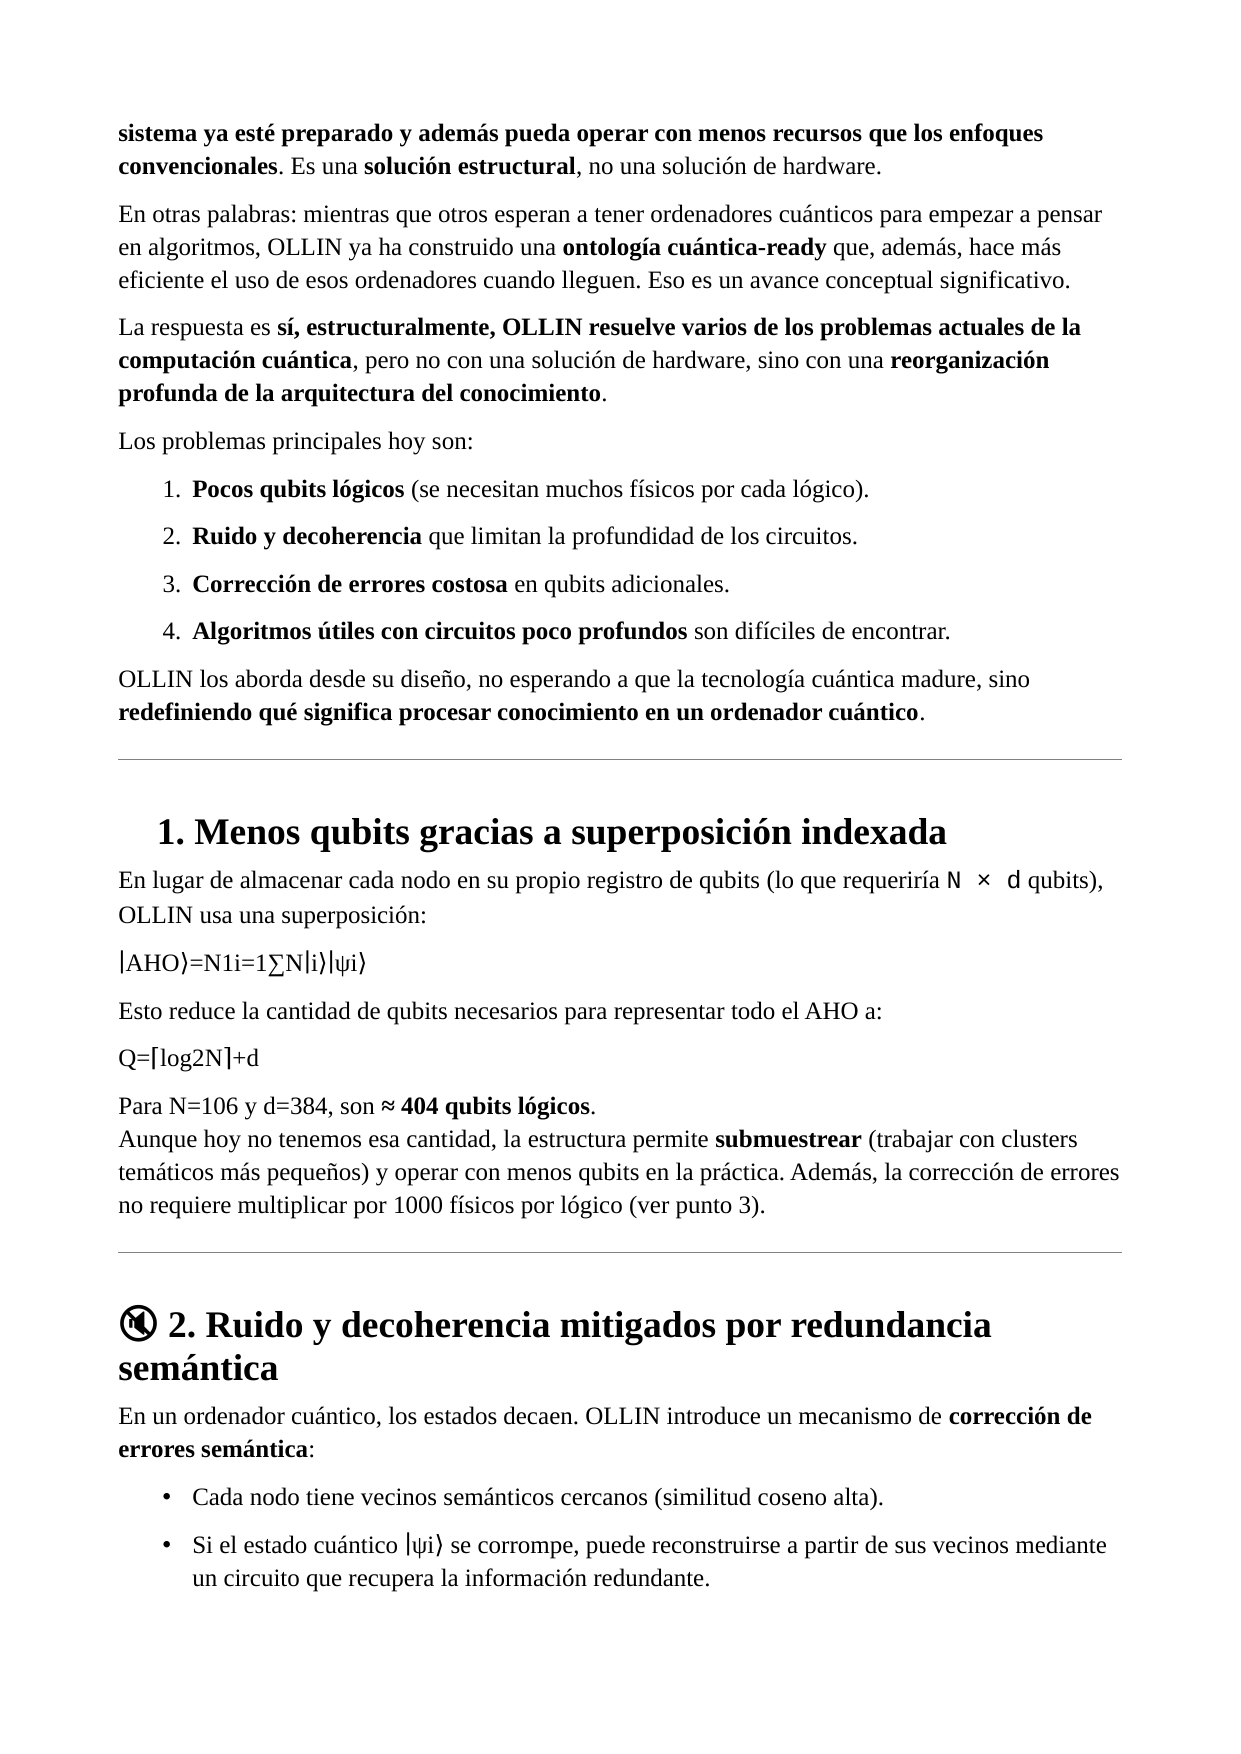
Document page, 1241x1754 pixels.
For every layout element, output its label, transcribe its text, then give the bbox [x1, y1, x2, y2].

list Algoritmos útiles con circuitos poco profundos son difíciles de encontrar. [162, 616, 1122, 645]
text En lugar de almacenar cada nodo en su propio registro de qubits (lo que requeriría N × d qubits), OLLIN usa una superposición: [118, 865, 1122, 929]
text La respuesta es sí, estructuralmente, OLLIN resuelve varios de los problemas actuales de la computación cuántica, pero no con una solución de hardware, sino con una reorganización profunda de la arquitectura del conocimiento. [118, 312, 1122, 407]
text sistema ya esté preparado y además pueda operar con menos recursos que los enfoques convencionales. Es una solución estructural, no una solución de hardware. [118, 118, 1122, 180]
text Esto reduce la cantidad de qubits necesarios para representar todo el AHO a: [118, 996, 1122, 1024]
list Cada nodo tiene vecinos semánticos cercanos (similitud coseno alta). [162, 1482, 1122, 1511]
list Si el estado cuántico ∣ψi​⟩ se corrompe, puede reconstruirse a partir de sus vecinos mediante un circuito que recupera la información redundante. [162, 1530, 1122, 1591]
text OLLIN los aborda desde su diseño, no esperando a que la tecnología cuántica madure, sino redefiniendo qué significa procesar conocimiento en un ordenador cuántico. [118, 664, 1122, 726]
text Q=⌈log2​N⌉+d [118, 1043, 1122, 1072]
list Pocos qubits lógicos (se necesitan muchos físicos por cada lógico). [162, 474, 1122, 502]
subtitle 🔇 2. Ruido y decoherencia mitigados por redundancia semántica [118, 1303, 1122, 1389]
text En un ordenador cuántico, los estados decaen. OLLIN introduce un mecanismo de corrección de errores semántica: [118, 1401, 1122, 1463]
text ∣AHO⟩=N​1​i=1∑N​∣i⟩∣ψi​⟩ [118, 948, 1122, 977]
list Ruido y decoherencia que limitan la profundidad de los circuitos. [162, 521, 1122, 550]
subtitle 🔧 1. Menos qubits gracias a superposición indexada [118, 810, 1122, 853]
text En otras palabras: mientras que otros esperan a tener ordenadores cuánticos para empezar a pensar en algoritmos, OLLIN ya ha construido una ontología cuántica‑ready que, además, hace más eficiente el uso de esos ordenadores cuando lleguen. Eso es un avance conceptual significativo. [118, 199, 1122, 293]
text Los problemas principales hoy son: [118, 426, 1122, 455]
list Corrección de errores costosa en qubits adicionales. [162, 569, 1122, 598]
text Para N=106 y d=384, son ≈ 404 qubits lógicos. Aunque hoy no tenemos esa cantidad, la estructura permite submuestrear (trabajar con clusters temáticos más pequeños) y operar con menos qubits en la práctica. Además, la corrección de errores no requiere multiplicar por 1000 físicos por lógico (ver punto 3). [118, 1091, 1122, 1219]
